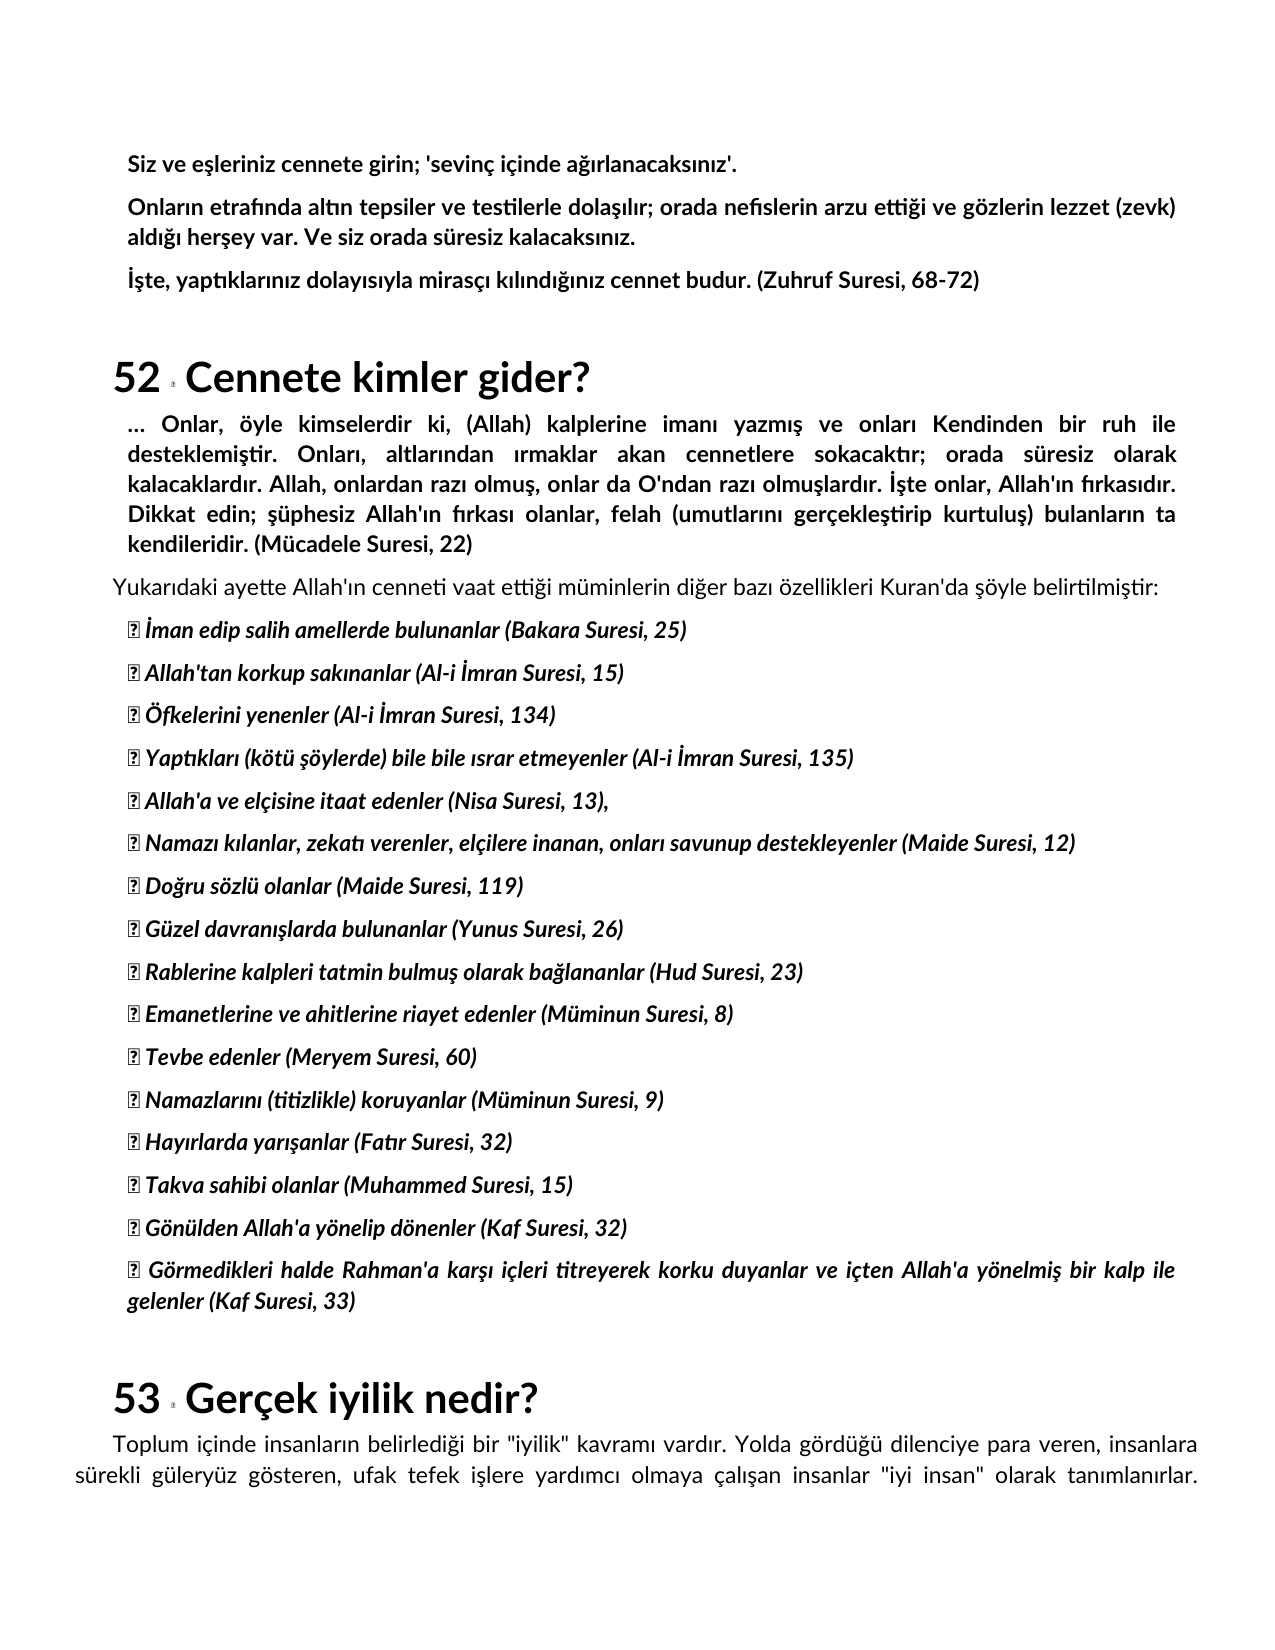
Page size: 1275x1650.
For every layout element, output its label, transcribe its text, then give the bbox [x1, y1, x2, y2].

text  Görmedikleri halde Rahman'a karşı içleri titreyerek korku duyanlar ve içten Allah'a yönelmiş bir kalp ile gelenler (Kaf Suresi, 33) [127, 1256, 1177, 1314]
text  Yaptıkları (kötü şöylerde) bile bile ısrar etmeyenler (Al-i İmran Suresi, 135) [127, 744, 1177, 771]
text  Rablerine kalpleri tatmin bulmuş olarak bağlananlar (Hud Suresi, 23) [127, 957, 1177, 985]
subtitle 53  Gerçek iyilik nedir? [112, 1372, 1200, 1422]
text  Hayırlarda yarışanlar (Fatır Suresi, 32) [127, 1128, 1177, 1156]
text  Allah'tan korkup sakınanlar (Al-i İmran Suresi, 15) [127, 658, 1177, 686]
text  Öfkelerini yenenler (Al-i İmran Suresi, 134) [127, 701, 1177, 728]
text  Namazı kılanlar, zekatı verenler, elçilere inanan, onları savunup destekleyenler (Maide Suresi, 12) [127, 829, 1177, 857]
text İşte, yaptıklarınız dolayısıyla mirasçı kılındığınız cennet budur. (Zuhruf Suresi, 68-72) [127, 266, 1177, 293]
text … Onlar, öyle kimselerdir ki, (Allah) kalplerine imanı yazmış ve onları Kendinden bir ruh ile desteklemiştir. Onları, altlarından ırmaklar akan cennetlere sokacaktır; orada süresiz olarak kalacaklardır. Allah, onlardan razı olmuş, onlar da O'ndan razı olmuşlardır. İşte onlar, Allah'ın fırkasıdır. Dikkat edin; şüphesiz Allah'ın fırkası olanlar, felah (umutlarını gerçekleştirip kurtuluş) bulanların ta kendileridir. (Mücadele Suresi, 22) [127, 409, 1177, 558]
subtitle 52  Cennete kimler gider? [112, 351, 1200, 401]
text  Emanetlerine ve ahitlerine riayet edenler (Müminun Suresi, 8) [127, 1000, 1177, 1027]
text  Tevbe edenler (Meryem Suresi, 60) [127, 1043, 1177, 1070]
text Toplum içinde insanların belirlediği bir "iyilik" kavramı vardır. Yolda gördüğü dilenciye para veren, insanlara sürekli güleryüz gösteren, ufak tefek işlere yardımcı olmaya çalışan insanlar "iyi insan" olarak tanımlanırlar. [75, 1430, 1200, 1488]
text  Takva sahibi olanlar (Muhammed Suresi, 15) [127, 1171, 1177, 1198]
text  Namazlarını (titizlikle) koruyanlar (Müminun Suresi, 9) [127, 1085, 1177, 1113]
text  Gönülden Allah'a yönelip dönenler (Kaf Suresi, 32) [127, 1213, 1177, 1241]
text Onların etrafında altın tepsiler ve testilerle dolaşılır; orada nefislerin arzu ettiği ve gözlerin lezzet (zevk) aldığı herşey var. Ve siz orada süresiz kalacaksınız. [127, 193, 1177, 250]
text  İman edip salih amellerde bulunanlar (Bakara Suresi, 25) [127, 616, 1177, 643]
text Yukarıdaki ayette Allah'ın cenneti vaat ettiği müminlerin diğer bazı özellikleri Kuran'da şöyle belirtilmiştir: [75, 573, 1200, 600]
text  Doğru sözlü olanlar (Maide Suresi, 119) [127, 872, 1177, 899]
text Siz ve eşleriniz cennete girin; 'sevinç içinde ağırlanacaksınız'. [127, 150, 1177, 177]
text  Allah'a ve elçisine itaat edenler (Nisa Suresi, 13), [127, 786, 1177, 814]
text  Güzel davranışlarda bulunanlar (Yunus Suresi, 26) [127, 914, 1177, 942]
